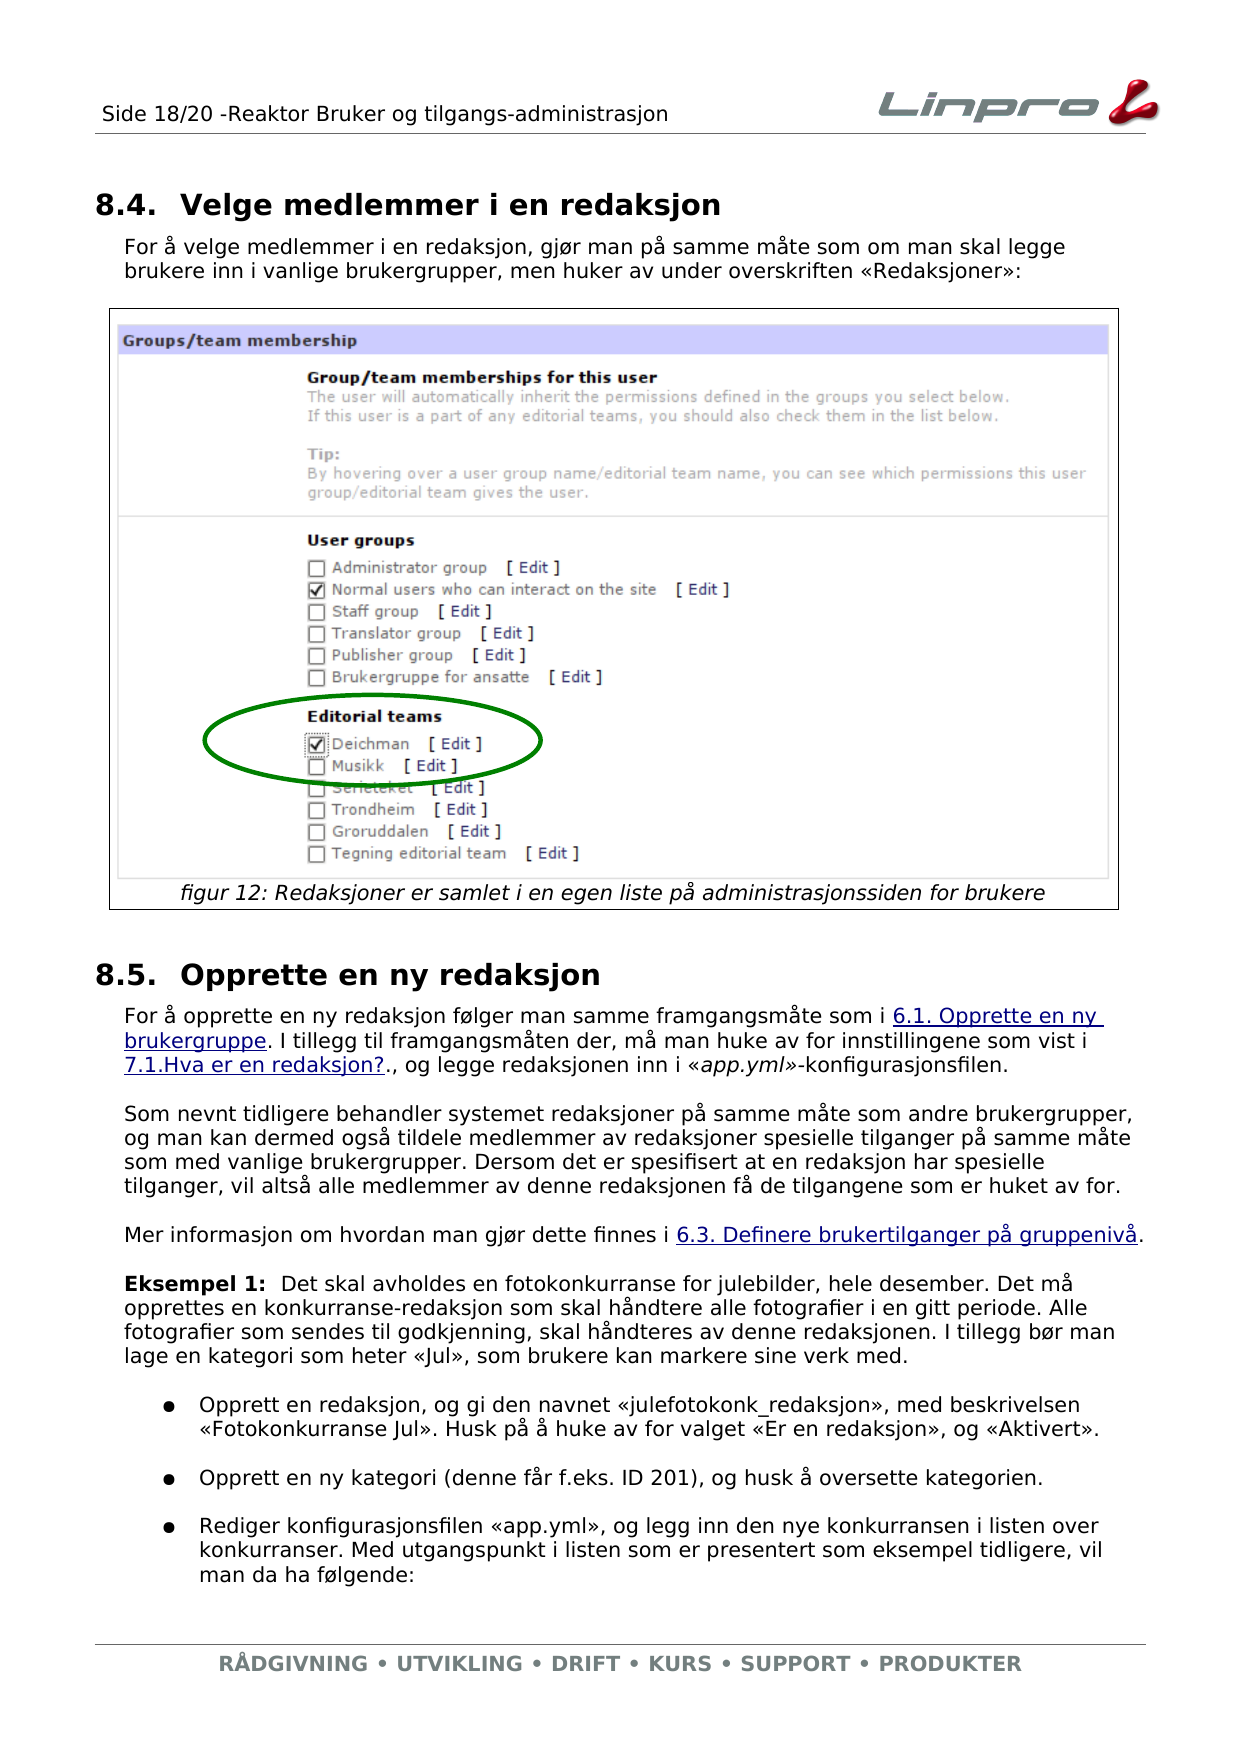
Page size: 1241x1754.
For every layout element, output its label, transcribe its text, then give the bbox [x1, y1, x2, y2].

subtitle Velge medlemmer i en redaksjon [94, 188, 1146, 222]
subtitle Opprette en ny redaksjon [94, 958, 1146, 992]
list Opprett en ny kategori (denne får f.eks. ID 201), og husk å oversette kategorien. [161, 1466, 1146, 1514]
text Som nevnt tidligere behandler systemet redaksjoner på samme måte som andre brukergrupper, og man kan dermed også tildele medlemmer av redaksjoner spesielle tilganger på samme måte som med vanlige brukergrupper. Dersom det er spesifisert at en redaksjon har spesielle tilganger, vil altså alle medlemmer av denne redaksjonen få de tilgangene som er huket av for. [124, 1102, 1146, 1199]
text figur 12: Redaksjoner er samlet i en egen liste på administrasjonssiden for brukere [112, 882, 1115, 906]
picture [112, 323, 1116, 882]
picture [878, 78, 1162, 128]
list [161, 1587, 1146, 1611]
list Rediger konfigurasjonsfilen «app.yml», og legg inn den nye konkurransen i listen over konkurranser. Med utgangspunkt i listen som er presentert som eksempel tidligere, vil man da ha følgende: [161, 1514, 1146, 1587]
text Eksempel 1: Det skal avholdes en fotokonkurranse for julebilder, hele desember. Det må opprettes en konkurranse-redaksjon som skal håndtere alle fotografier i en gitt periode. Alle fotografier som sendes til godkjenning, skal håndteres av denne redaksjonen. I tillegg bør man lage en kategori som heter «Jul», som brukere kan markere sine verk med. [124, 1272, 1146, 1369]
text For å opprette en ny redaksjon følger man samme framgangsmåte som i 6.1. Opprette en ny brukergruppe. I tillegg til framgangsmåten der, må man huke av for innstillingene som vist i 7.1.Hva er en redaksjon?., og legge redaksjonen inn i «app.yml»-konfigurasjonsfilen. [124, 1004, 1146, 1077]
list Opprett en redaksjon, og gi den navnet «julefotokonk_redaksjon», med beskrivelsen «Fotokonkurranse Jul». Husk på å huke av for valget «Er en redaksjon», og «Aktivert». [161, 1393, 1146, 1466]
text Mer informasjon om hvordan man gjør dette finnes i 6.3. Definere brukertilganger på gruppenivå. [124, 1223, 1146, 1247]
text For å velge medlemmer i en redaksjon, gjør man på samme måte som om man skal legge brukere inn i vanlige brukergrupper, men huker av under overskriften «Redaksjoner»: [124, 235, 1146, 283]
